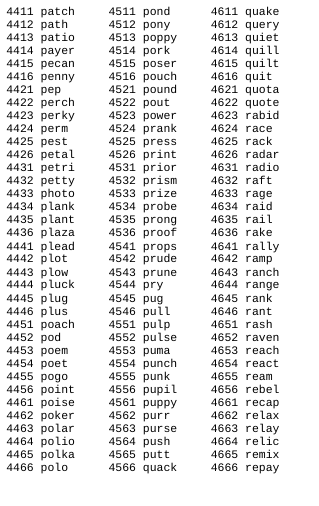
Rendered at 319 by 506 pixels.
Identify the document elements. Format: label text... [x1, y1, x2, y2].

text 4564 push [108, 436, 211, 449]
text 4465 polka [6, 449, 108, 462]
text 4511 pond [108, 6, 211, 19]
text 4642 ramp [211, 253, 313, 266]
text 4555 punk [108, 371, 211, 383]
text 4624 race [211, 123, 313, 136]
text 4435 plant [6, 214, 108, 227]
text 4542 prude [108, 253, 211, 266]
text 4556 pupil [108, 383, 211, 397]
text 4653 reach [211, 344, 313, 357]
text 4463 polar [6, 423, 108, 436]
text 4423 perky [6, 110, 108, 123]
text 4544 pry [108, 279, 211, 292]
text 4641 rally [211, 240, 313, 253]
text 4623 rabid [211, 110, 313, 123]
text 4545 pug [108, 292, 211, 305]
text 4614 quill [211, 45, 313, 58]
text 4635 rail [211, 214, 313, 227]
text 4462 poker [6, 409, 108, 423]
text 4525 press [108, 136, 211, 149]
text 4431 petri [6, 162, 108, 175]
text 4655 ream [211, 371, 313, 383]
text 4425 pest [6, 136, 108, 149]
text 4554 punch [108, 357, 211, 371]
text 4526 print [108, 149, 211, 162]
text 4456 point [6, 383, 108, 397]
text 4621 quota [211, 84, 313, 97]
text 4664 relic [211, 436, 313, 449]
text 4515 poser [108, 58, 211, 71]
text 4652 raven [211, 331, 313, 344]
text 4654 react [211, 357, 313, 371]
text 4455 pogo [6, 371, 108, 383]
text 4553 puma [108, 344, 211, 357]
text 4451 poach [6, 318, 108, 331]
text 4622 quote [211, 97, 313, 110]
text 4436 plaza [6, 227, 108, 240]
text 4615 quilt [211, 58, 313, 71]
text 4444 pluck [6, 279, 108, 292]
text 4665 remix [211, 449, 313, 462]
text 4626 radar [211, 149, 313, 162]
text 4631 radio [211, 162, 313, 175]
text 4663 relay [211, 423, 313, 436]
text 4636 rake [211, 227, 313, 240]
text 4632 raft [211, 175, 313, 188]
text 4546 pull [108, 305, 211, 318]
text 4443 plow [6, 266, 108, 279]
text 4613 quiet [211, 32, 313, 45]
text 4645 rank [211, 292, 313, 305]
text 4562 purr [108, 409, 211, 423]
text 4422 perch [6, 97, 108, 110]
text 4416 penny [6, 71, 108, 84]
text 4552 pulse [108, 331, 211, 344]
text 4634 raid [211, 201, 313, 214]
text 4543 prune [108, 266, 211, 279]
text 4415 pecan [6, 58, 108, 71]
text 4616 quit [211, 71, 313, 84]
text 4414 payer [6, 45, 108, 58]
text 4534 probe [108, 201, 211, 214]
text 4432 petty [6, 175, 108, 188]
text 4535 prong [108, 214, 211, 227]
text 4446 plus [6, 305, 108, 318]
text 4442 plot [6, 253, 108, 266]
text 4612 query [211, 19, 313, 32]
text 4551 pulp [108, 318, 211, 331]
text 4524 prank [108, 123, 211, 136]
text 4662 relax [211, 409, 313, 423]
text 4541 props [108, 240, 211, 253]
text 4531 prior [108, 162, 211, 175]
text 4516 pouch [108, 71, 211, 84]
text 4532 prism [108, 175, 211, 188]
text 4513 poppy [108, 32, 211, 45]
text 4644 range [211, 279, 313, 292]
text 4656 rebel [211, 383, 313, 397]
text 4411 patch [6, 6, 108, 19]
text 4643 ranch [211, 266, 313, 279]
text 4421 pep [6, 84, 108, 97]
text 4514 pork [108, 45, 211, 58]
text 4461 poise [6, 397, 108, 409]
text 4454 poet [6, 357, 108, 371]
text 4561 puppy [108, 397, 211, 409]
text 4666 repay [211, 462, 313, 475]
text 4523 power [108, 110, 211, 123]
text 4536 proof [108, 227, 211, 240]
text 4611 quake [211, 6, 313, 19]
text 4412 path [6, 19, 108, 32]
text 4625 rack [211, 136, 313, 149]
text 4434 plank [6, 201, 108, 214]
text 4521 pound [108, 84, 211, 97]
text 4426 petal [6, 149, 108, 162]
text 4441 plead [6, 240, 108, 253]
text 4661 recap [211, 397, 313, 409]
text 4512 pony [108, 19, 211, 32]
text 4646 rant [211, 305, 313, 318]
text 4563 purse [108, 423, 211, 436]
text 4565 putt [108, 449, 211, 462]
text 4433 photo [6, 188, 108, 201]
text 4445 plug [6, 292, 108, 305]
text 4453 poem [6, 344, 108, 357]
text 4452 pod [6, 331, 108, 344]
text 4651 rash [211, 318, 313, 331]
text 4464 polio [6, 436, 108, 449]
text 4533 prize [108, 188, 211, 201]
text 4633 rage [211, 188, 313, 201]
text 4566 quack [108, 462, 211, 475]
text 4424 perm [6, 123, 108, 136]
text 4522 pout [108, 97, 211, 110]
text 4466 polo [6, 462, 108, 475]
text 4413 patio [6, 32, 108, 45]
